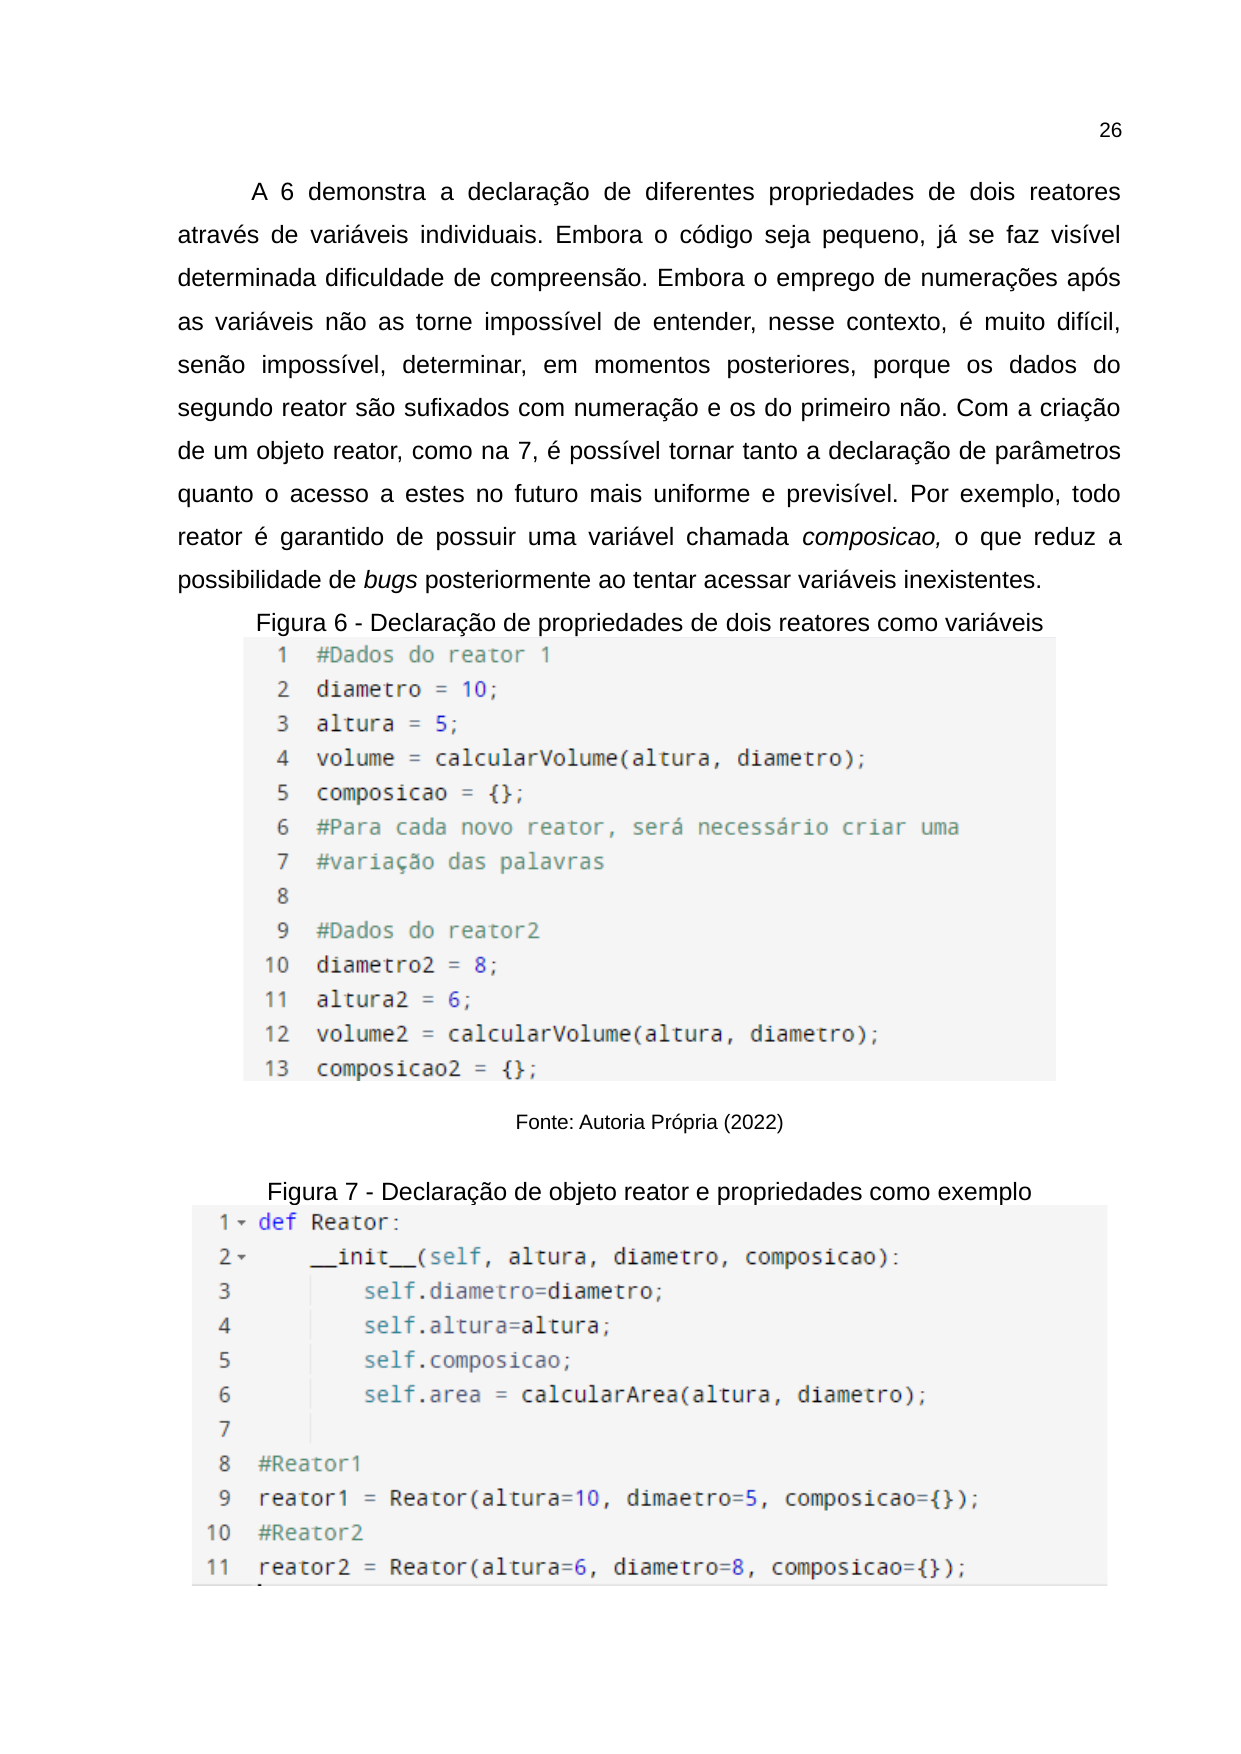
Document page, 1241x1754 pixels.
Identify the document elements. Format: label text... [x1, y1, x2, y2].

text Figura 7 - Declaração de objeto reator e propriedades como exemplo [192, 1177, 1107, 1205]
picture [191, 1205, 1108, 1586]
text Fonte: Autoria Própria (2022) [177, 1109, 1122, 1133]
text Figura 6 - Declaração de propriedades de dois reatores como variáveis [243, 608, 1056, 637]
text A Figura 6 demonstra a declaração de diferentes propriedades de dois reatores através de variáveis individuais. Embora o código seja pequeno, já se faz visível determinada dificuldade de compreensão. Embora o emprego de numerações após as variáveis não as torne impossível de entender, nesse contexto, é muito difícil, senão impossível, determinar, em momentos posteriores, porque os dados do segundo reator são sufixados com numeração e os do primeiro não. Com a criação de um objeto reator, como na Figura 7, é possível tornar tanto a declaração de parâmetros quanto o acesso a estes no futuro mais uniforme e previsível. Por exemplo, todo reator é garantido de possuir uma variável chamada composicao, o que reduz a possibilidade de bugs posteriormente ao tentar acessar variáveis inexistentes. [177, 177, 1122, 594]
picture [243, 637, 1056, 1081]
